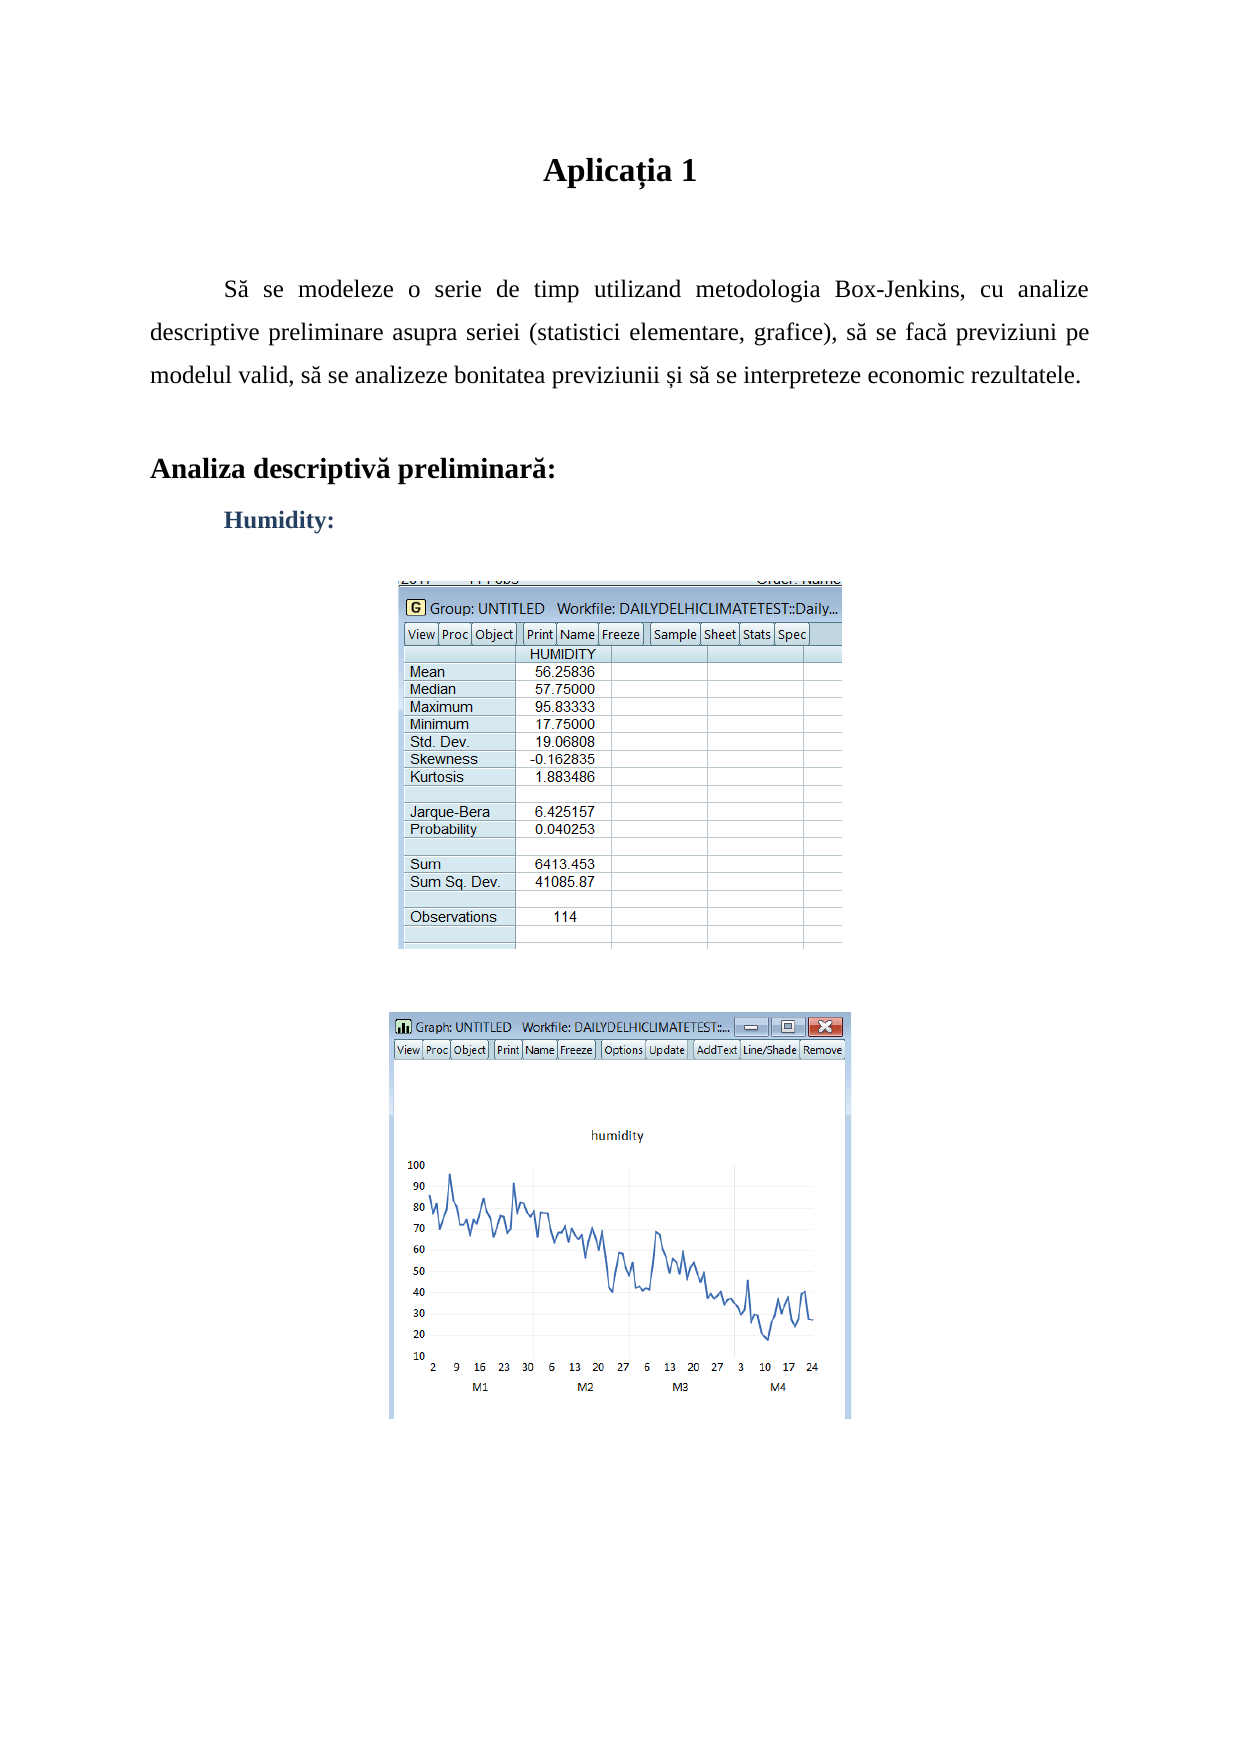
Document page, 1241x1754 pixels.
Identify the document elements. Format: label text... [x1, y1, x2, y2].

subtitle Aplicația 1 [150, 150, 1090, 188]
text Să se modeleze o serie de timp utilizand metodologia Box-Jenkins, cu analize descriptive preliminare asupra seriei (statistici elementare, grafice), să se facă previziuni pe modelul valid, să se analizeze bonitatea previziunii și să se interpreteze economic rezultatele. [150, 274, 1090, 389]
subtitle Analiza descriptivă preliminară: [150, 451, 1090, 484]
subtitle Humidity: [150, 506, 1090, 534]
